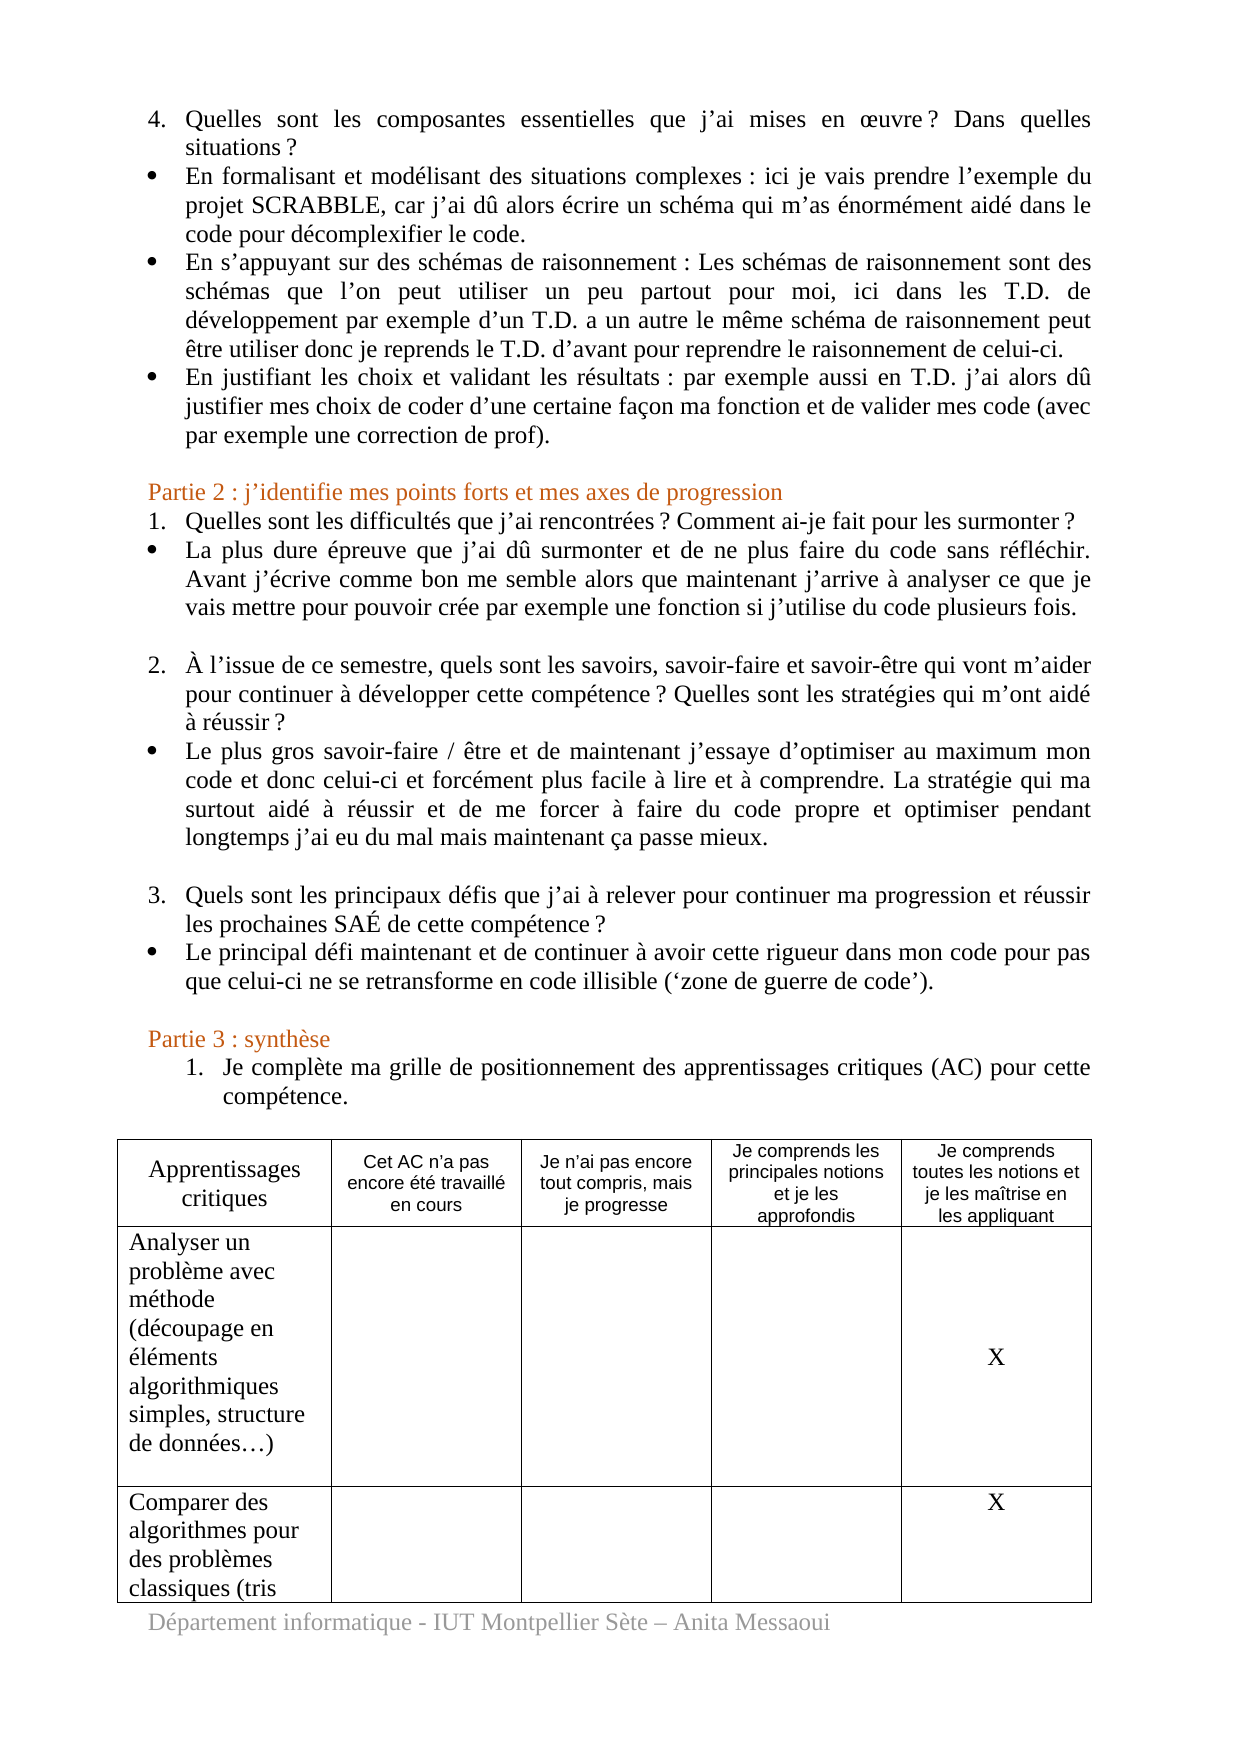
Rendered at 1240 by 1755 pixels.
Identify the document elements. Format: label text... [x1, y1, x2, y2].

list Quelles sont les composantes essentielles que j’ai mises en œuvre ? Dans quelles situations ? [148, 104, 1092, 161]
list À l’issue de ce semestre, quels sont les savoirs, savoir-faire et savoir-être qui vont m’aider pour continuer à développer cette compétence ? Quelles sont les stratégies qui m’ont aidé à réussir ? [148, 650, 1092, 736]
table_cell [712, 1487, 901, 1602]
list Quelles sont les difficultés que j’ai rencontrées ? Comment ai-je fait pour les surmonter ? [148, 506, 1092, 535]
table_header Cet AC n’a pas encore été travaillé en cours [332, 1140, 521, 1226]
table_cell X [902, 1227, 1091, 1486]
list Le plus gros savoir-faire / être et de maintenant j’essaye d’optimiser au maximum mon code et donc celui-ci et forcément plus facile à lire et à comprendre. La stratégie qui ma surtout aidé à réussir et de me forcer à faire du code propre et optimiser pendant longtemps j’ai eu du mal mais maintenant ça passe mieux. [148, 736, 1092, 851]
list En s’appuyant sur des schémas de raisonnement : Les schémas de raisonnement sont des schémas que l’on peut utiliser un peu partout pour moi, ici dans les T.D. de développement par exemple d’un T.D. a un autre le même schéma de raisonnement peut être utiliser donc je reprends le T.D. d’avant pour reprendre le raisonnement de celui-ci. [148, 247, 1092, 362]
text Partie 2 : j’identifie mes points forts et mes axes de progression [148, 477, 1092, 506]
table_cell [712, 1227, 901, 1486]
table_header Je comprends toutes les notions et je les maîtrise en les appliquant [902, 1140, 1091, 1226]
table_header Je n’ai pas encore tout compris, mais je progresse [522, 1140, 711, 1226]
table_cell [522, 1487, 711, 1602]
list Je complète ma grille de positionnement des apprentissages critiques (AC) pour cette compétence. [185, 1052, 1092, 1110]
list En justifiant les choix et validant les résultats : par exemple aussi en T.D. j’ai alors dû justifier mes choix de coder d’une certaine façon ma fonction et de valider mes code (avec par exemple une correction de prof). [148, 362, 1092, 449]
list En formalisant et modélisant des situations complexes : ici je vais prendre l’exemple du projet SCRABBLE, car j’ai dû alors écrire un schéma qui m’as énormément aidé dans le code pour décomplexifier le code. [148, 161, 1092, 247]
table_header Je comprends les principales notions et je les approfondis [712, 1140, 901, 1226]
table_cell [522, 1227, 711, 1486]
list Le principal défi maintenant et de continuer à avoir cette rigueur dans mon code pour pas que celui-ci ne se retransforme en code illisible (‘zone de guerre de code’). [148, 937, 1092, 995]
list Quels sont les principaux défis que j’ai à relever pour continuer ma progression et réussir les prochaines SAÉ de cette compétence ? [148, 880, 1092, 937]
table_cell Comparer des algorithmes pour des problèmes classiques (tris [118, 1487, 331, 1602]
table_cell X [902, 1487, 1091, 1602]
text Partie 3 : synthèse [148, 1024, 1092, 1052]
list La plus dure épreuve que j’ai dû surmonter et de ne plus faire du code sans réfléchir. Avant j’écrive comme bon me semble alors que maintenant j’arrive à analyser ce que je vais mettre pour pouvoir crée par exemple une fonction si j’utilise du code plusieurs fois. [148, 535, 1092, 621]
table_cell Analyser un problème avec méthode (découpage en éléments algorithmiques simples, structure de données…) [118, 1227, 331, 1486]
table_cell [332, 1487, 521, 1602]
table_cell [332, 1227, 521, 1486]
table_header Apprentissages critiques [118, 1140, 331, 1226]
